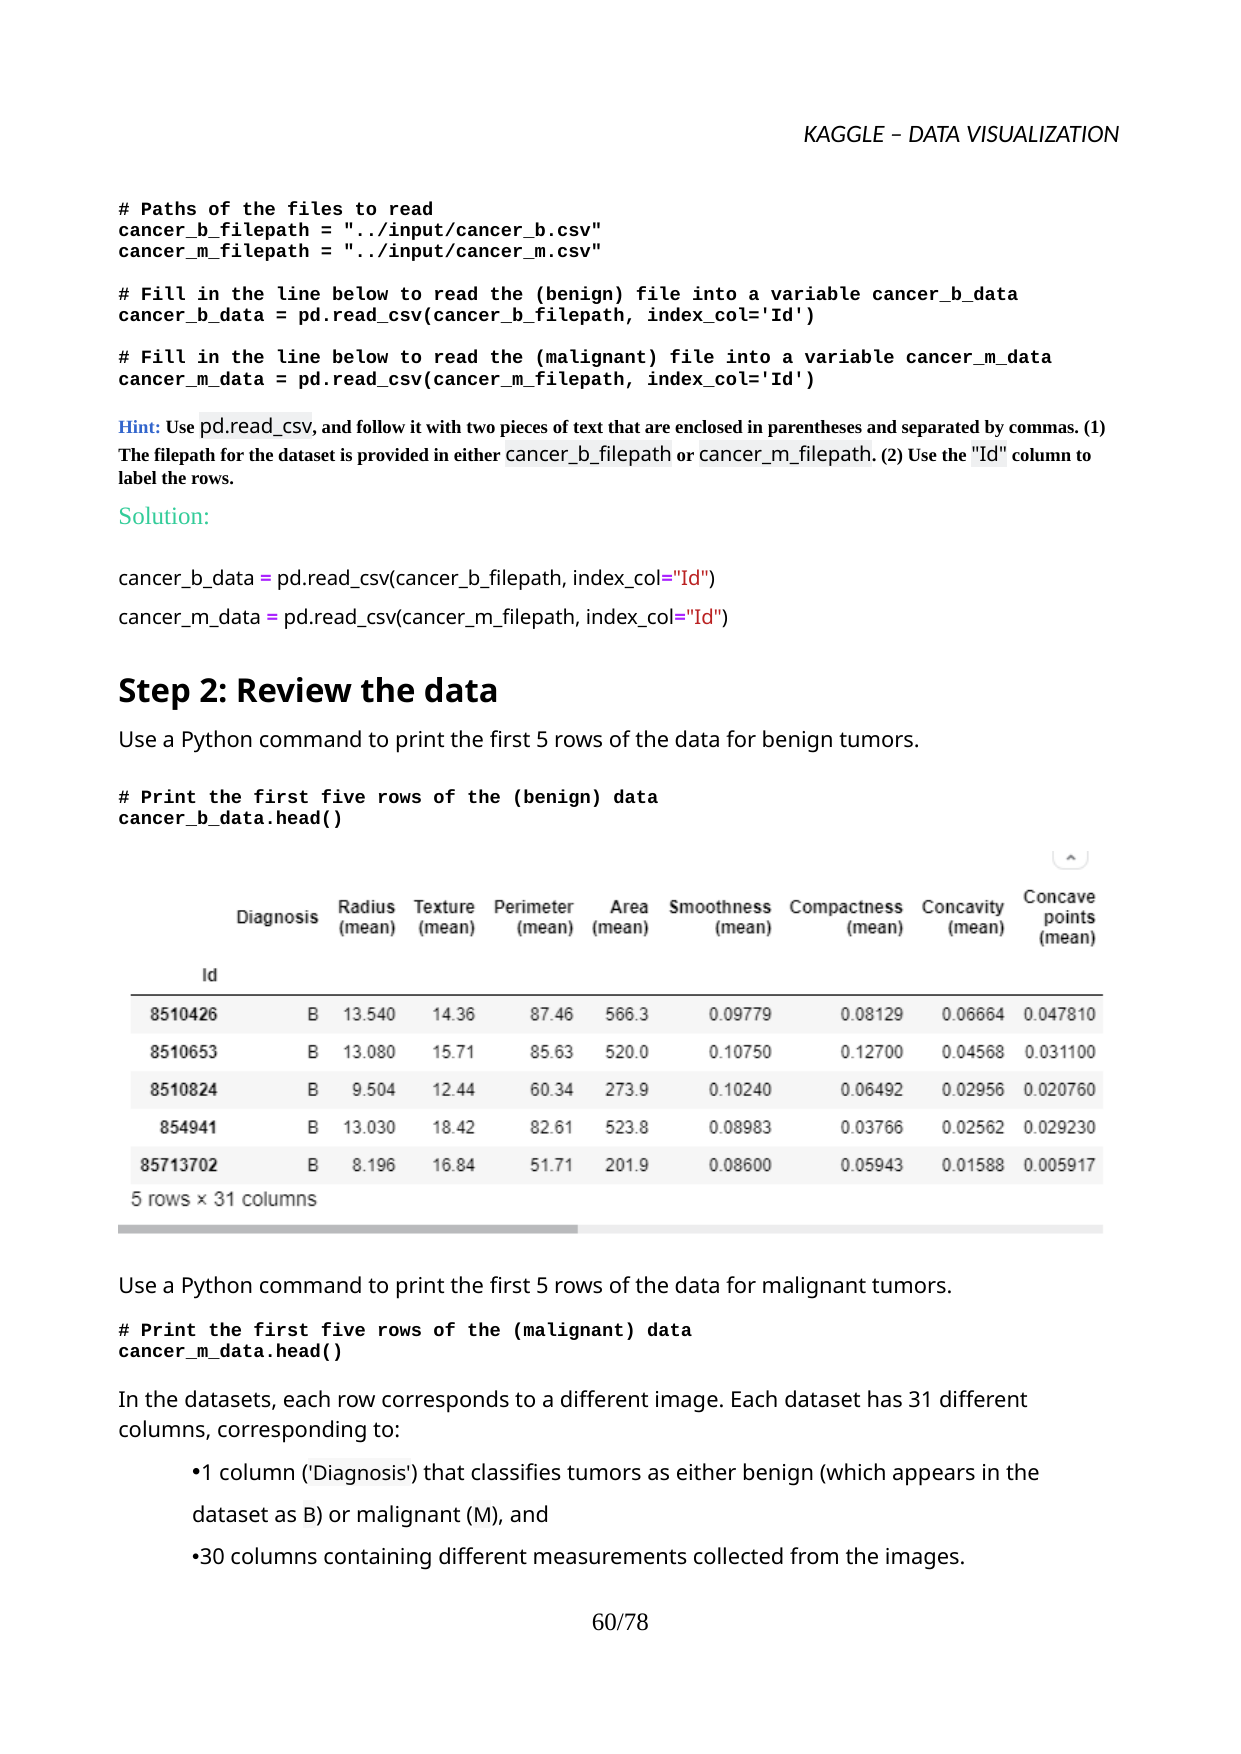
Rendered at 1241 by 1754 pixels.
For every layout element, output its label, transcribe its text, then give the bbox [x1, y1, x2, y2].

picture [118, 851, 1122, 1270]
text # Paths of the files to read [118, 199, 1122, 221]
text # Fill in the line below to read the (malignant) file into a variable cancer_m_data [118, 348, 1122, 369]
text # Fill in the line below to read the (benign) file into a variable cancer_b_data [118, 284, 1122, 306]
text cancer_m_data = pd.read_csv(cancer_m_filepath, index_col='Id') [118, 369, 1122, 391]
subtitle Step 2: Review the data [118, 667, 1122, 712]
text cancer_b_data = pd.read_csv(cancer_b_filepath, index_col="Id") [118, 564, 1122, 591]
text Use a Python command to print the first 5 rows of the data for malignant tumors. [118, 1270, 1122, 1299]
text In the datasets, each row corresponds to a different image. Each dataset has 31 different columns, corresponding to: [118, 1384, 1122, 1444]
list 1 column ('Diagnosis') that classifies tumors as either benign (which appears in the dataset as B) or malignant (M), and [118, 1456, 1122, 1528]
text cancer_b_data = pd.read_csv(cancer_b_filepath, index_col='Id') [118, 306, 1122, 327]
text cancer_m_data.head() [118, 1342, 1122, 1363]
text cancer_m_filepath = "../input/cancer_m.csv" [118, 242, 1122, 263]
text # Print the first five rows of the (benign) data [118, 788, 1122, 809]
text Use a Python command to print the first 5 rows of the data for benign tumors. [118, 724, 1122, 754]
text Hint: Use pd.read_csv, and follow it with two pieces of text that are enclosed in parentheses and separated by commas. (1) The filepath for the dataset is provided in either cancer_b_filepath or cancer_m_filepath. (2) Use the "Id" column to label the rows. [118, 412, 1122, 489]
text cancer_b_filepath = "../input/cancer_b.csv" [118, 221, 1122, 242]
list 30 columns containing different measurements collected from the images. [118, 1541, 1122, 1571]
text cancer_m_data = pd.read_csv(cancer_m_filepath, index_col="Id") [118, 603, 1122, 631]
text Solution: [118, 501, 1122, 530]
text # Print the first five rows of the (malignant) data [118, 1321, 1122, 1342]
text cancer_b_data.head() [118, 809, 1122, 830]
